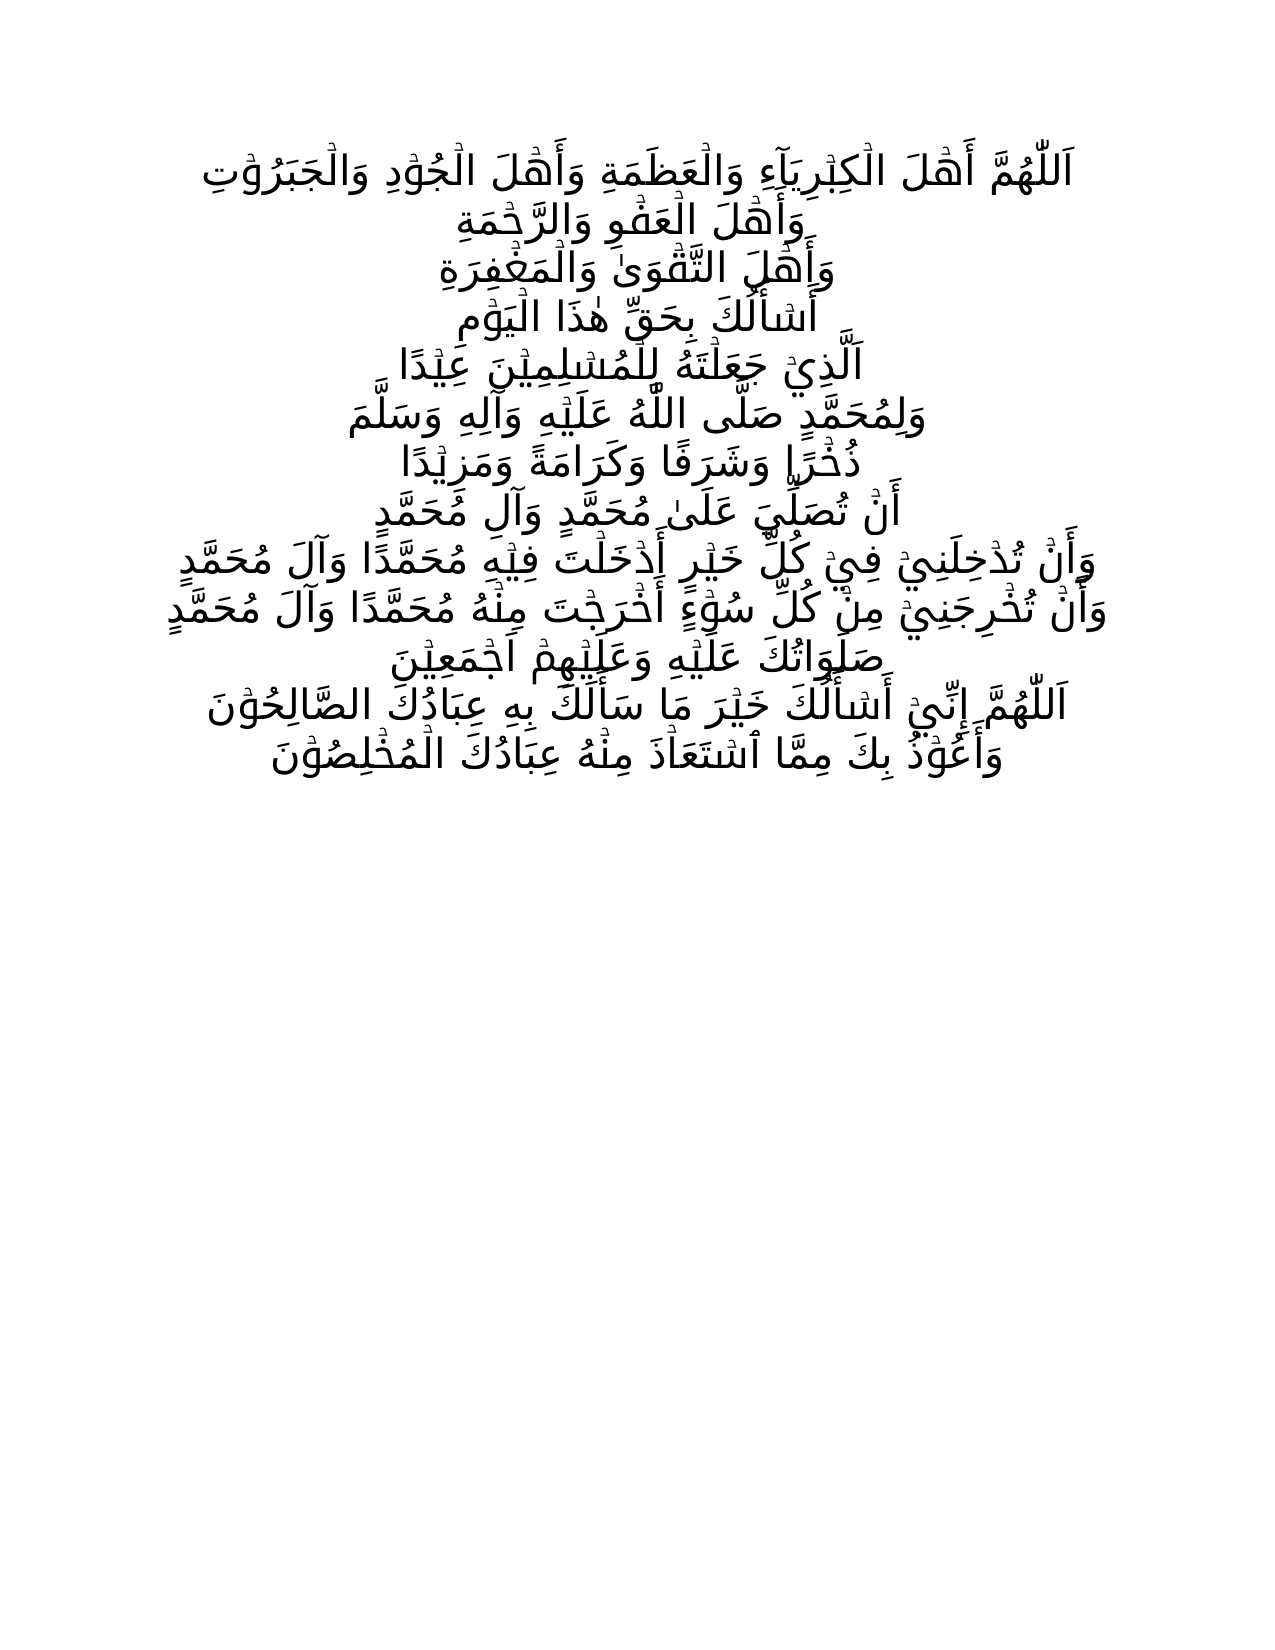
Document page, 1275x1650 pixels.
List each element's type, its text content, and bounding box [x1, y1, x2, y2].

text أَنۡ تُصَلِّيَ عَلَىٰ مُحَمَّدٍ وَآلِ مُحَمَّدٍ [118, 487, 1157, 535]
text اَلَّذِيۡ جَعَلۡتَهُ لِلۡمُسۡلِمِيۡنَ عِيۡدًا [118, 341, 1157, 389]
text وَأَعُوۡذُ بِكَ مِمَّا ٱسۡتَعَاۡذَ مِنۡهُ عِبَادُكَ الۡمُخۡلِصُوۡنَ [118, 729, 1157, 778]
text أَسۡأَلُكَ بِحَقِّ هٰذَا الۡيَوۡمِ [118, 292, 1157, 341]
text اَللّٰهُمَّ إِنِّيۡ أَسۡأَلُكَ خَيۡرَ مَا سَأَلَكَ بِهِ عِبَادُكَ الصَّالِحُوۡنَ [118, 681, 1157, 729]
text ذُخۡرًا وَشَرَفًا وَكَرَامَةً وَمَزِيۡدًا [118, 438, 1157, 487]
text وَأَهۡلَ التَّقۡوَىٰ وَالۡمَغۡفِرَةِ [118, 244, 1157, 292]
text اَللّٰهُمَّ أَهۡلَ الۡكِبۡرِيَآءِ وَالۡعَظَمَةِ وَأَهۡلَ الۡجُوۡدِ وَالۡجَبَرُوۡتِ [118, 147, 1157, 195]
text وَأَهۡلَ الۡعَفۡوِ وَالرَّحۡمَةِ [118, 195, 1157, 244]
text وَلِمُحَمَّدٍ صَلَّى اللّٰهُ عَلَيۡهِ وَآلِهِ وَسَلَّمَ [118, 389, 1157, 438]
text وَأَنۡ تُخۡرِجَنِيۡ مِنۡ كُلِّ سُوۡءٍ أَخۡرَجۡتَ مِنۡهُ مُحَمَّدًا وَآلَ مُحَمَّدٍ صَلَوَاتُكَ عَلَيۡهِ وَعَلَيۡهِمۡ اَجۡمَعِيۡنَ [118, 584, 1157, 681]
text وَأَنۡ تُدۡخِلَنِيۡ فِيۡ كُلِّ خَيۡرٍ أَدۡخَلۡتَ فِيۡهِ مُحَمَّدًا وَآلَ مُحَمَّدٍ [118, 535, 1157, 584]
